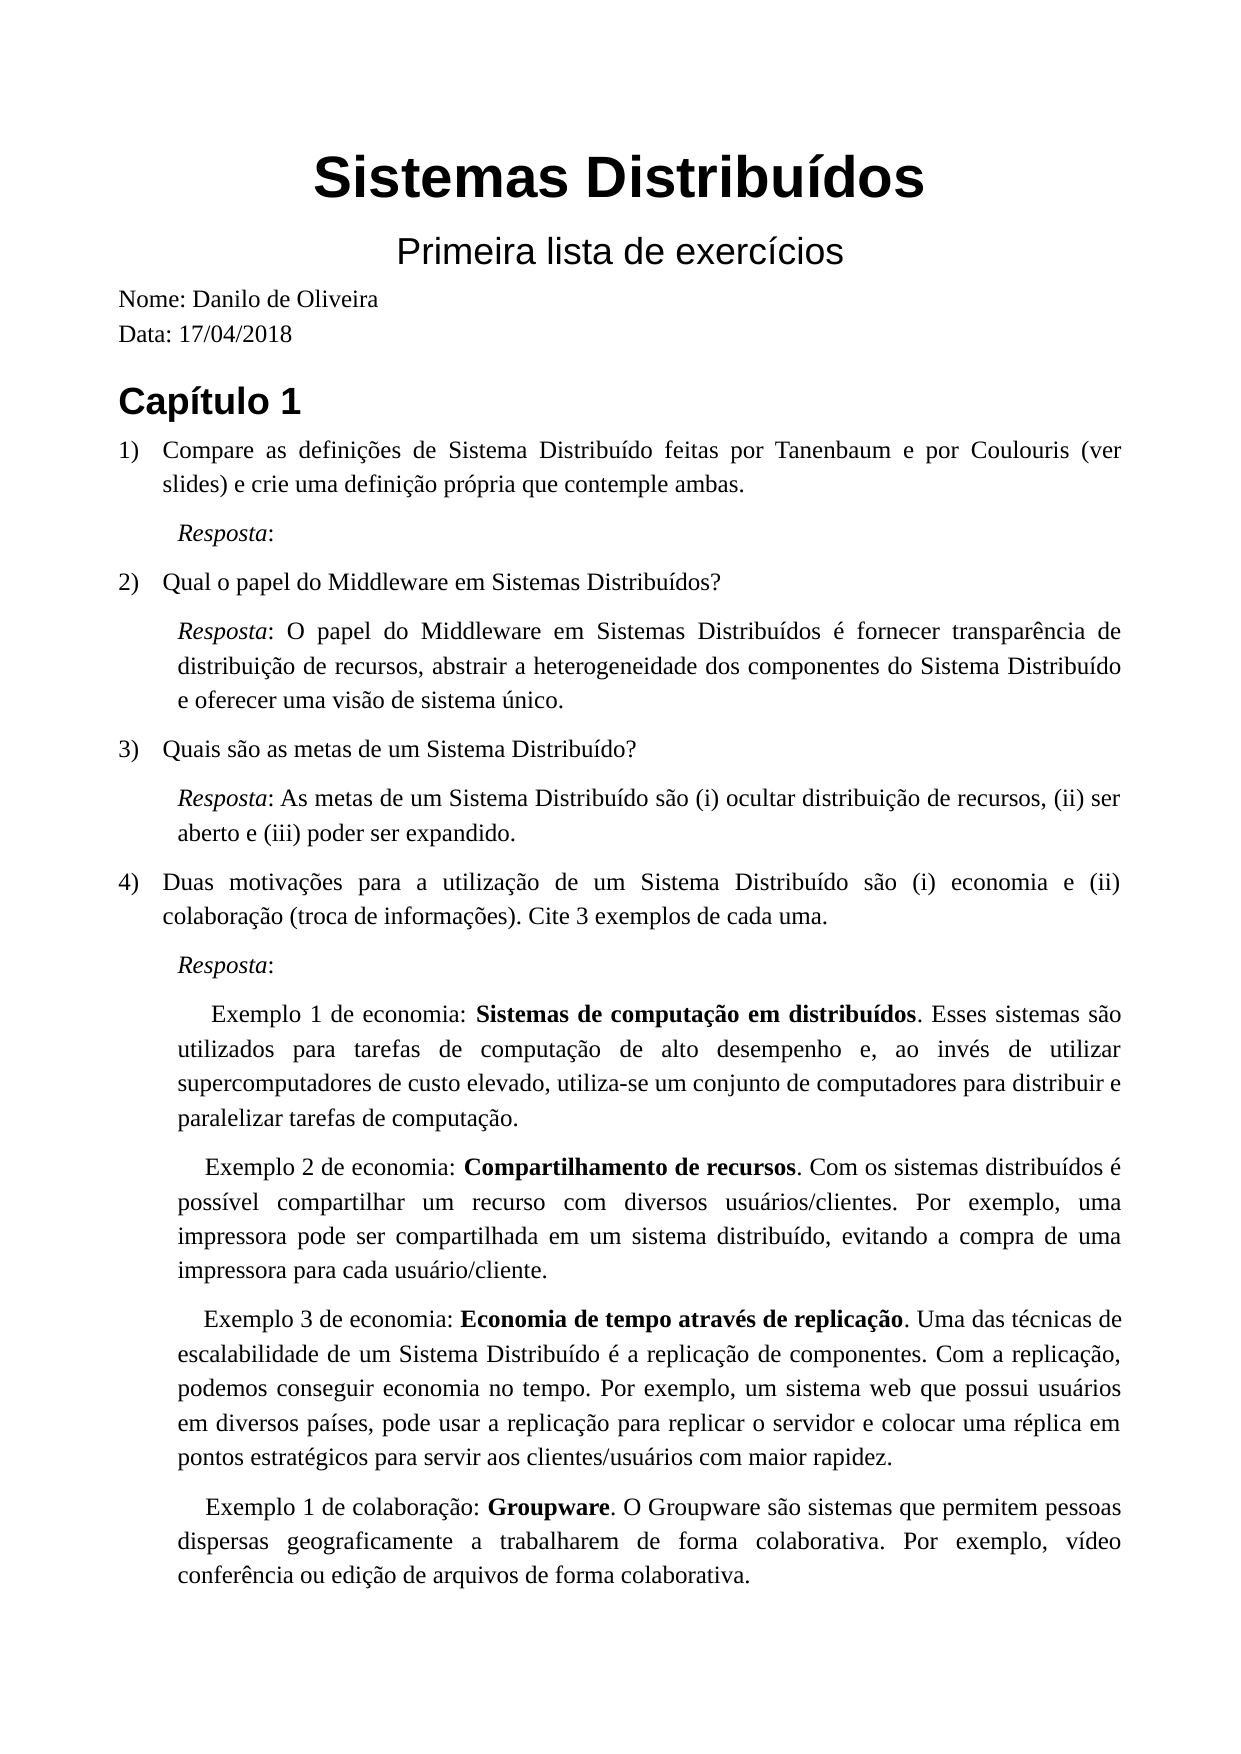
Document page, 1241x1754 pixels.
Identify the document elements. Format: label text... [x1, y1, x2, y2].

text Resposta: As metas de um Sistema Distribuído são (i) ocultar distribuição de recursos, (ii) ser aberto e (iii) poder ser expandido. [177, 783, 1122, 847]
list Duas motivações para a utilização de um Sistema Distribuído são (i) economia e (ii) colaboração (troca de informações). Cite 3 exemplos de cada uma. [118, 867, 1122, 930]
text Nome: Danilo de Oliveira [118, 284, 1122, 313]
list Compare as definições de Sistema Distribuído feitas por Tanenbaum e por Coulouris (ver slides) e crie uma definição própria que contemple ambas. [118, 435, 1122, 498]
subtitle Primeira lista de exercícios [118, 229, 1122, 272]
text Data: 17/04/2018 [118, 319, 1122, 348]
text Resposta: [177, 951, 1122, 979]
text Exemplo 1 de economia: Sistemas de computação em distribuídos. Esses sistemas são utilizados para tarefas de computação de alto desempenho e, ao invés de utilizar supercomputadores de custo elevado, utiliza-se um conjunto de computadores para distribuir e paralelizar tarefas de computação. [177, 999, 1122, 1132]
text Exemplo 2 de economia: Compartilhamento de recursos. Com os sistemas distribuídos é possível compartilhar um recurso com diversos usuários/clientes. Por exemplo, uma impressora pode ser compartilhada em um sistema distribuído, evitando a compra de uma impressora para cada usuário/cliente. [177, 1152, 1122, 1284]
subtitle Capítulo 1 [118, 378, 1122, 422]
title Sistemas Distribuídos [118, 143, 1122, 210]
list Quais são as metas de um Sistema Distribuído? [118, 734, 1122, 763]
text Exemplo 3 de economia: Economia de tempo através de replicação. Uma das técnicas de escalabilidade de um Sistema Distribuído é a replicação de componentes. Com a replicação, podemos conseguir economia no tempo. Por exemplo, um sistema web que possui usuários em diversos países, pode usar a replicação para replicar o servidor e colocar uma réplica em pontos estratégicos para servir aos clientes/usuários com maior rapidez. [177, 1304, 1122, 1471]
list Qual o papel do Middleware em Sistemas Distribuídos? [118, 567, 1122, 596]
text Exemplo 1 de colaboração: Groupware. O Groupware são sistemas que permitem pessoas dispersas geograficamente a trabalharem de forma colaborativa. Por exemplo, vídeo conferência ou edição de arquivos de forma colaborativa. [177, 1492, 1122, 1589]
text Resposta: O papel do Middleware em Sistemas Distribuídos é fornecer transparência de distribuição de recursos, abstrair a heterogeneidade dos componentes do Sistema Distribuído e oferecer uma visão de sistema único. [177, 616, 1122, 714]
text Resposta: [177, 518, 1122, 547]
